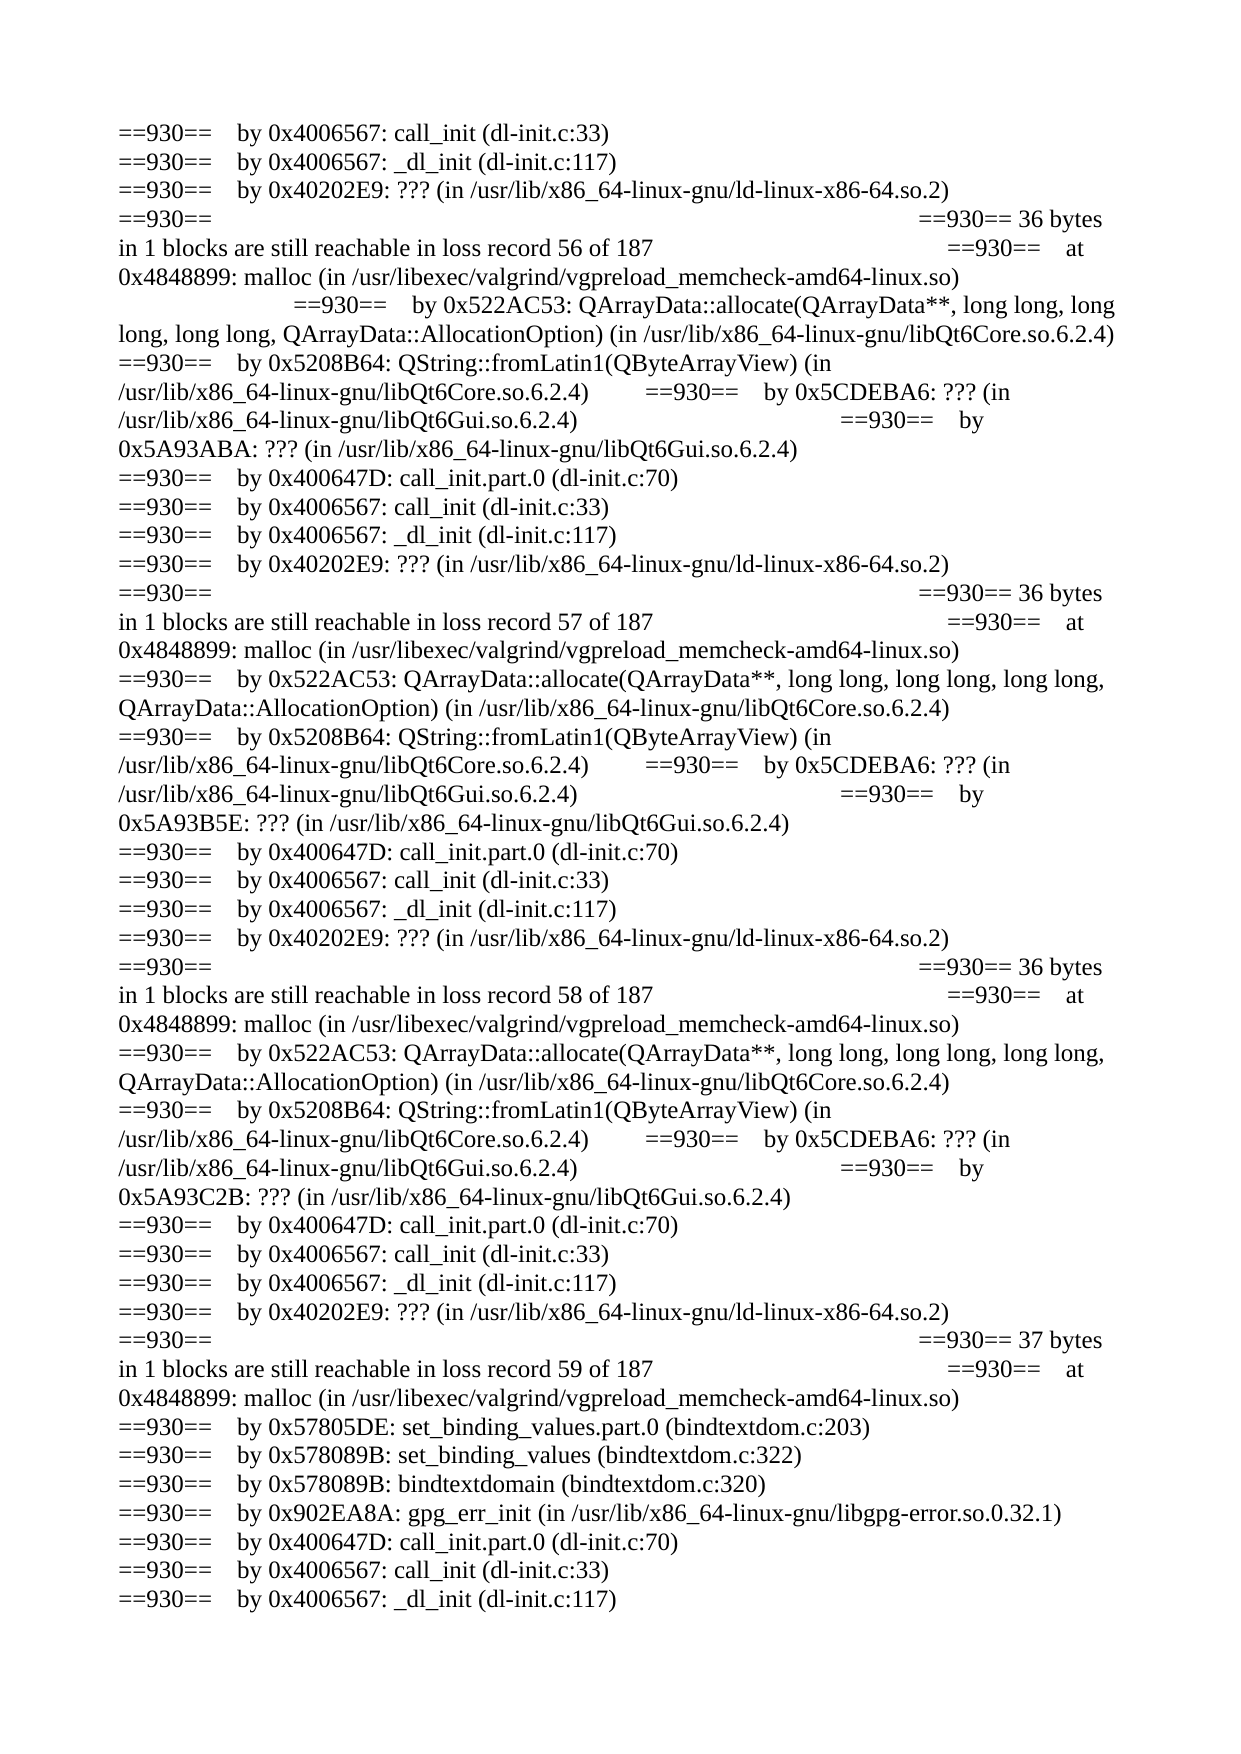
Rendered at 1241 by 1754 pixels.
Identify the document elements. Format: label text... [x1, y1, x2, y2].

text ==930== by 0x4006567: call_init (dl-init.c:33) ==930== by 0x4006567: _dl_init (dl-init.c:117) ==930== by 0x40202E9: ??? (in /usr/lib/x86_64-linux-gnu/ld-linux-x86-64.so.2) ==930== ==930== 36 bytes in 1 blocks are still reachable in loss record 56 of 187 ==930== at 0x4848899: malloc (in /usr/libexec/valgrind/vgpreload_memcheck-amd64-linux.so) [118, 118, 1122, 291]
text ==930== by 0x522AC53: QArrayData::allocate(QArrayData**, long long, long long, long long, QArrayData::AllocationOption) (in /usr/lib/x86_64-linux-gnu/libQt6Core.so.6.2.4) ==930== by 0x5208B64: QString::fromLatin1(QByteArrayView) (in /usr/lib/x86_64-linux-gnu/libQt6Core.so.6.2.4) ==930== by 0x5CDEBA6: ??? (in /usr/lib/x86_64-linux-gnu/libQt6Gui.so.6.2.4) ==930== by 0x5A93ABA: ??? (in /usr/lib/x86_64-linux-gnu/libQt6Gui.so.6.2.4) ==930== by 0x400647D: call_init.part.0 (dl-init.c:70) ==930== by 0x4006567: call_init (dl-init.c:33) ==930== by 0x4006567: _dl_init (dl-init.c:117) ==930== by 0x40202E9: ??? (in /usr/lib/x86_64-linux-gnu/ld-linux-x86-64.so.2) ==930== ==930== 36 bytes in 1 blocks are still reachable in loss record 57 of 187 ==930== at 0x4848899: malloc (in /usr/libexec/valgrind/vgpreload_memcheck-amd64-linux.so) ==930== by 0x522AC53: QArrayData::allocate(QArrayData**, long long, long long, long long, QArrayData::AllocationOption) (in /usr/lib/x86_64-linux-gnu/libQt6Core.so.6.2.4) ==930== by 0x5208B64: QString::fromLatin1(QByteArrayView) (in /usr/lib/x86_64-linux-gnu/libQt6Core.so.6.2.4) ==930== by 0x5CDEBA6: ??? (in /usr/lib/x86_64-linux-gnu/libQt6Gui.so.6.2.4) ==930== by 0x5A93B5E: ??? (in /usr/lib/x86_64-linux-gnu/libQt6Gui.so.6.2.4) ==930== by 0x400647D: call_init.part.0 (dl-init.c:70) ==930== by 0x4006567: call_init (dl-init.c:33) ==930== by 0x4006567: _dl_init (dl-init.c:117) ==930== by 0x40202E9: ??? (in /usr/lib/x86_64-linux-gnu/ld-linux-x86-64.so.2) ==930== ==930== 36 bytes in 1 blocks are still reachable in loss record 58 of 187 ==930== at 0x4848899: malloc (in /usr/libexec/valgrind/vgpreload_memcheck-amd64-linux.so) ==930== by 0x522AC53: QArrayData::allocate(QArrayData**, long long, long long, long long, QArrayData::AllocationOption) (in /usr/lib/x86_64-linux-gnu/libQt6Core.so.6.2.4) ==930== by 0x5208B64: QString::fromLatin1(QByteArrayView) (in /usr/lib/x86_64-linux-gnu/libQt6Core.so.6.2.4) ==930== by 0x5CDEBA6: ??? (in /usr/lib/x86_64-linux-gnu/libQt6Gui.so.6.2.4) ==930== by 0x5A93C2B: ??? (in /usr/lib/x86_64-linux-gnu/libQt6Gui.so.6.2.4) ==930== by 0x400647D: call_init.part.0 (dl-init.c:70) ==930== by 0x4006567: call_init (dl-init.c:33) ==930== by 0x4006567: _dl_init (dl-init.c:117) ==930== by 0x40202E9: ??? (in /usr/lib/x86_64-linux-gnu/ld-linux-x86-64.so.2) ==930== ==930== 37 bytes in 1 blocks are still reachable in loss record 59 of 187 ==930== at 0x4848899: malloc (in /usr/libexec/valgrind/vgpreload_memcheck-amd64-linux.so) ==930== by 0x57805DE: set_binding_values.part.0 (bindtextdom.c:203) ==930== by 0x578089B: set_binding_values (bindtextdom.c:322) ==930== by 0x578089B: bindtextdomain (bindtextdom.c:320) ==930== by 0x902EA8A: gpg_err_init (in /usr/lib/x86_64-linux-gnu/libgpg-error.so.0.32.1) ==930== by 0x400647D: call_init.part.0 (dl-init.c:70) ==930== by 0x4006567: call_init (dl-init.c:33) ==930== by 0x4006567: _dl_init (dl-init.c:117) [118, 291, 1122, 1613]
